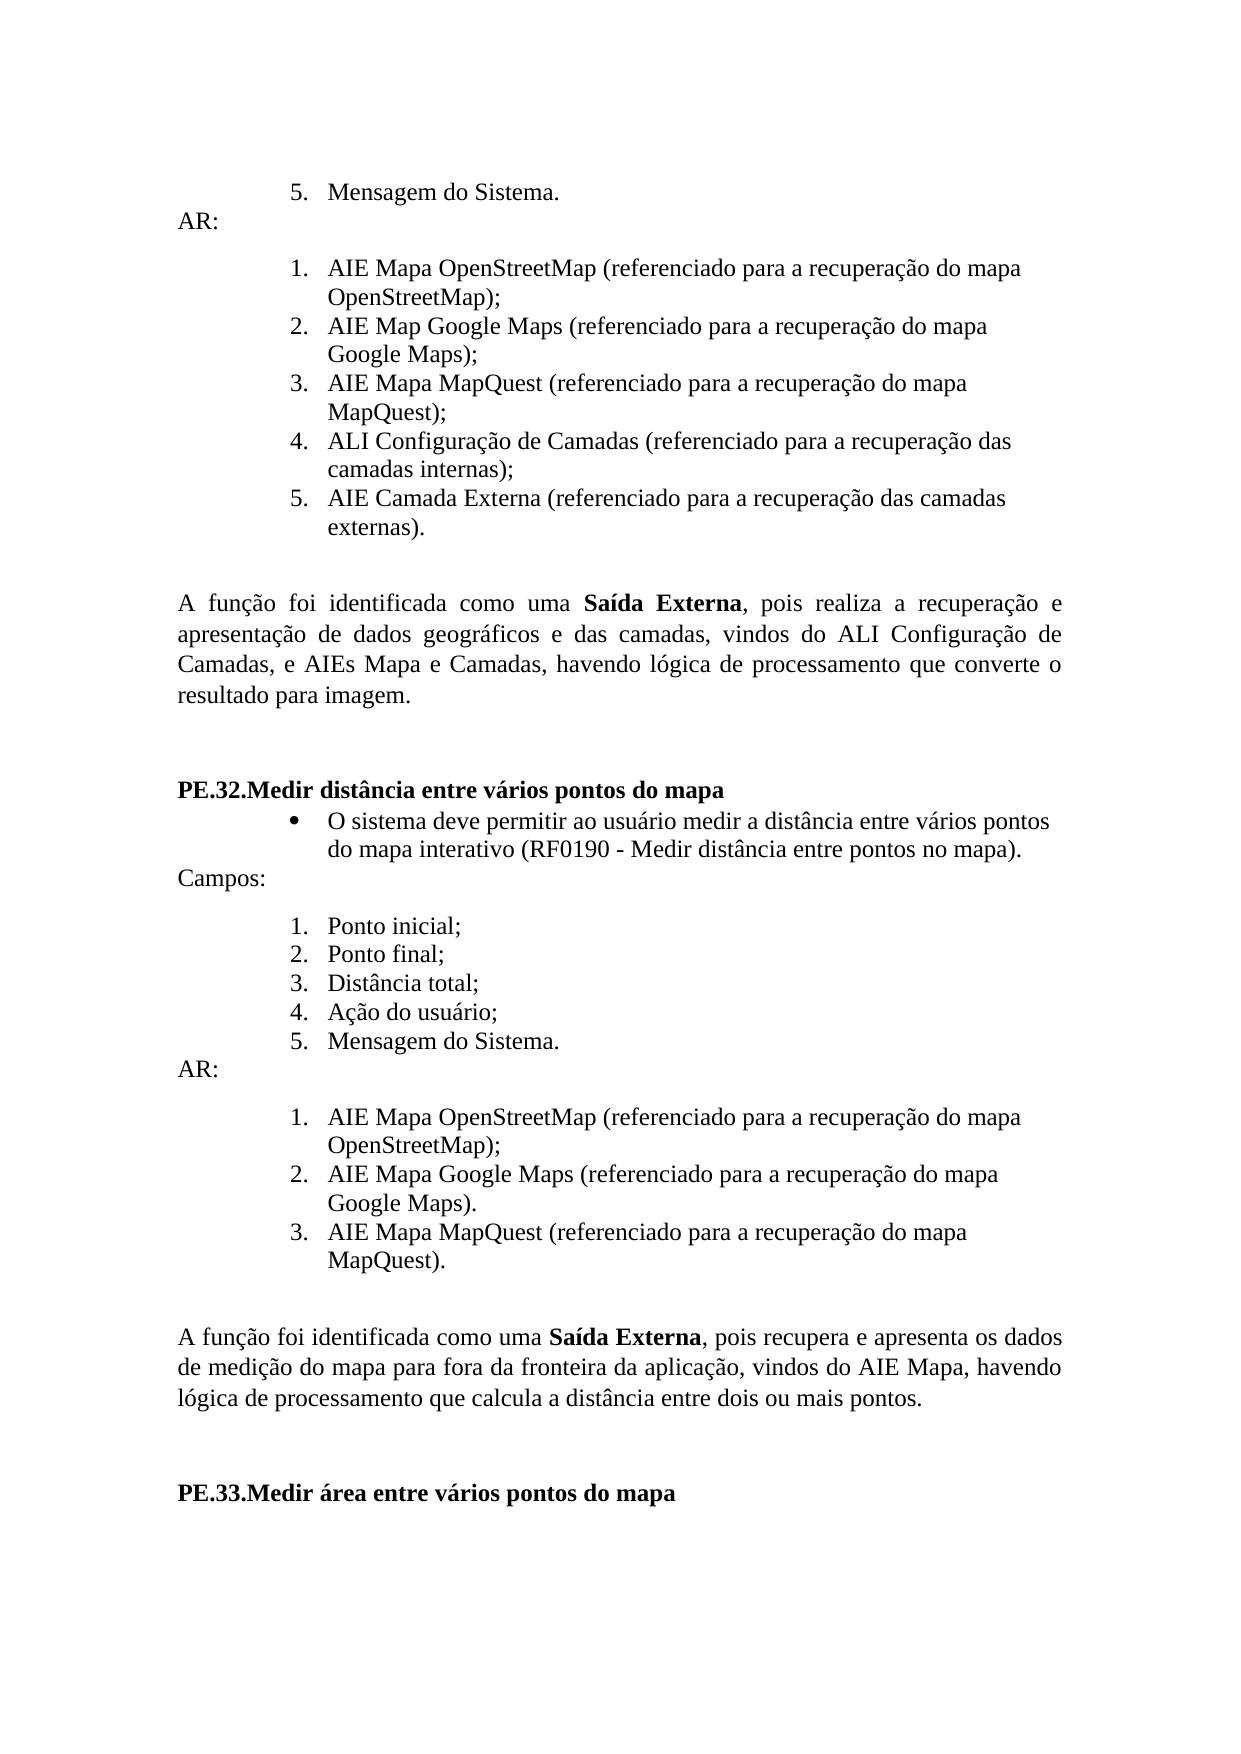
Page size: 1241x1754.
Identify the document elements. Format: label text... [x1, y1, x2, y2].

list Medir distância entre vários pontos do mapa [177, 775, 1063, 804]
list AIE Mapa MapQuest (referenciado para a recuperação do mapa MapQuest); [290, 368, 1063, 426]
list Mensagem do Sistema. [290, 1026, 1063, 1054]
list Ação do usuário; [290, 997, 1063, 1026]
text A função foi identificada como uma Saída Externa, pois realiza a recuperação e apresentação de dados geográficos e das camadas, vindos do ALI Configuração de Camadas, e AIEs Mapa e Camadas, havendo lógica de processamento que converte o resultado para imagem. [177, 588, 1063, 709]
list AIE Mapa Google Maps (referenciado para a recuperação do mapa Google Maps). [290, 1159, 1063, 1217]
list AIE Mapa OpenStreetMap (referenciado para a recuperação do mapa OpenStreetMap); [290, 253, 1063, 311]
text Campos: [177, 863, 1063, 892]
list AIE Mapa OpenStreetMap (referenciado para a recuperação do mapa OpenStreetMap); [290, 1102, 1063, 1159]
list O sistema deve permitir ao usuário medir a distância entre vários pontos do mapa interativo (RF0190 - Medir distância entre pontos no mapa). [290, 806, 1063, 863]
list AIE Camada Externa (referenciado para a recuperação das camadas externas). [290, 483, 1063, 541]
list AIE Mapa MapQuest (referenciado para a recuperação do mapa MapQuest). [290, 1217, 1063, 1274]
list Mensagem do Sistema. [290, 177, 1063, 206]
text AR: [177, 1054, 1063, 1083]
list Distância total; [290, 968, 1063, 997]
text A função foi identificada como uma Saída Externa, pois recupera e apresenta os dados de medição do mapa para fora da fronteira da aplicação, vindos do AIE Mapa, havendo lógica de processamento que calcula a distância entre dois ou mais pontos. [177, 1322, 1063, 1412]
text AR: [177, 206, 1063, 234]
list Ponto final; [290, 939, 1063, 968]
list Medir área entre vários pontos do mapa [177, 1478, 1063, 1507]
list ALI Configuração de Camadas (referenciado para a recuperação das camadas internas); [290, 426, 1063, 483]
list Ponto inicial; [290, 911, 1063, 939]
list AIE Map Google Maps (referenciado para a recuperação do mapa Google Maps); [290, 311, 1063, 368]
